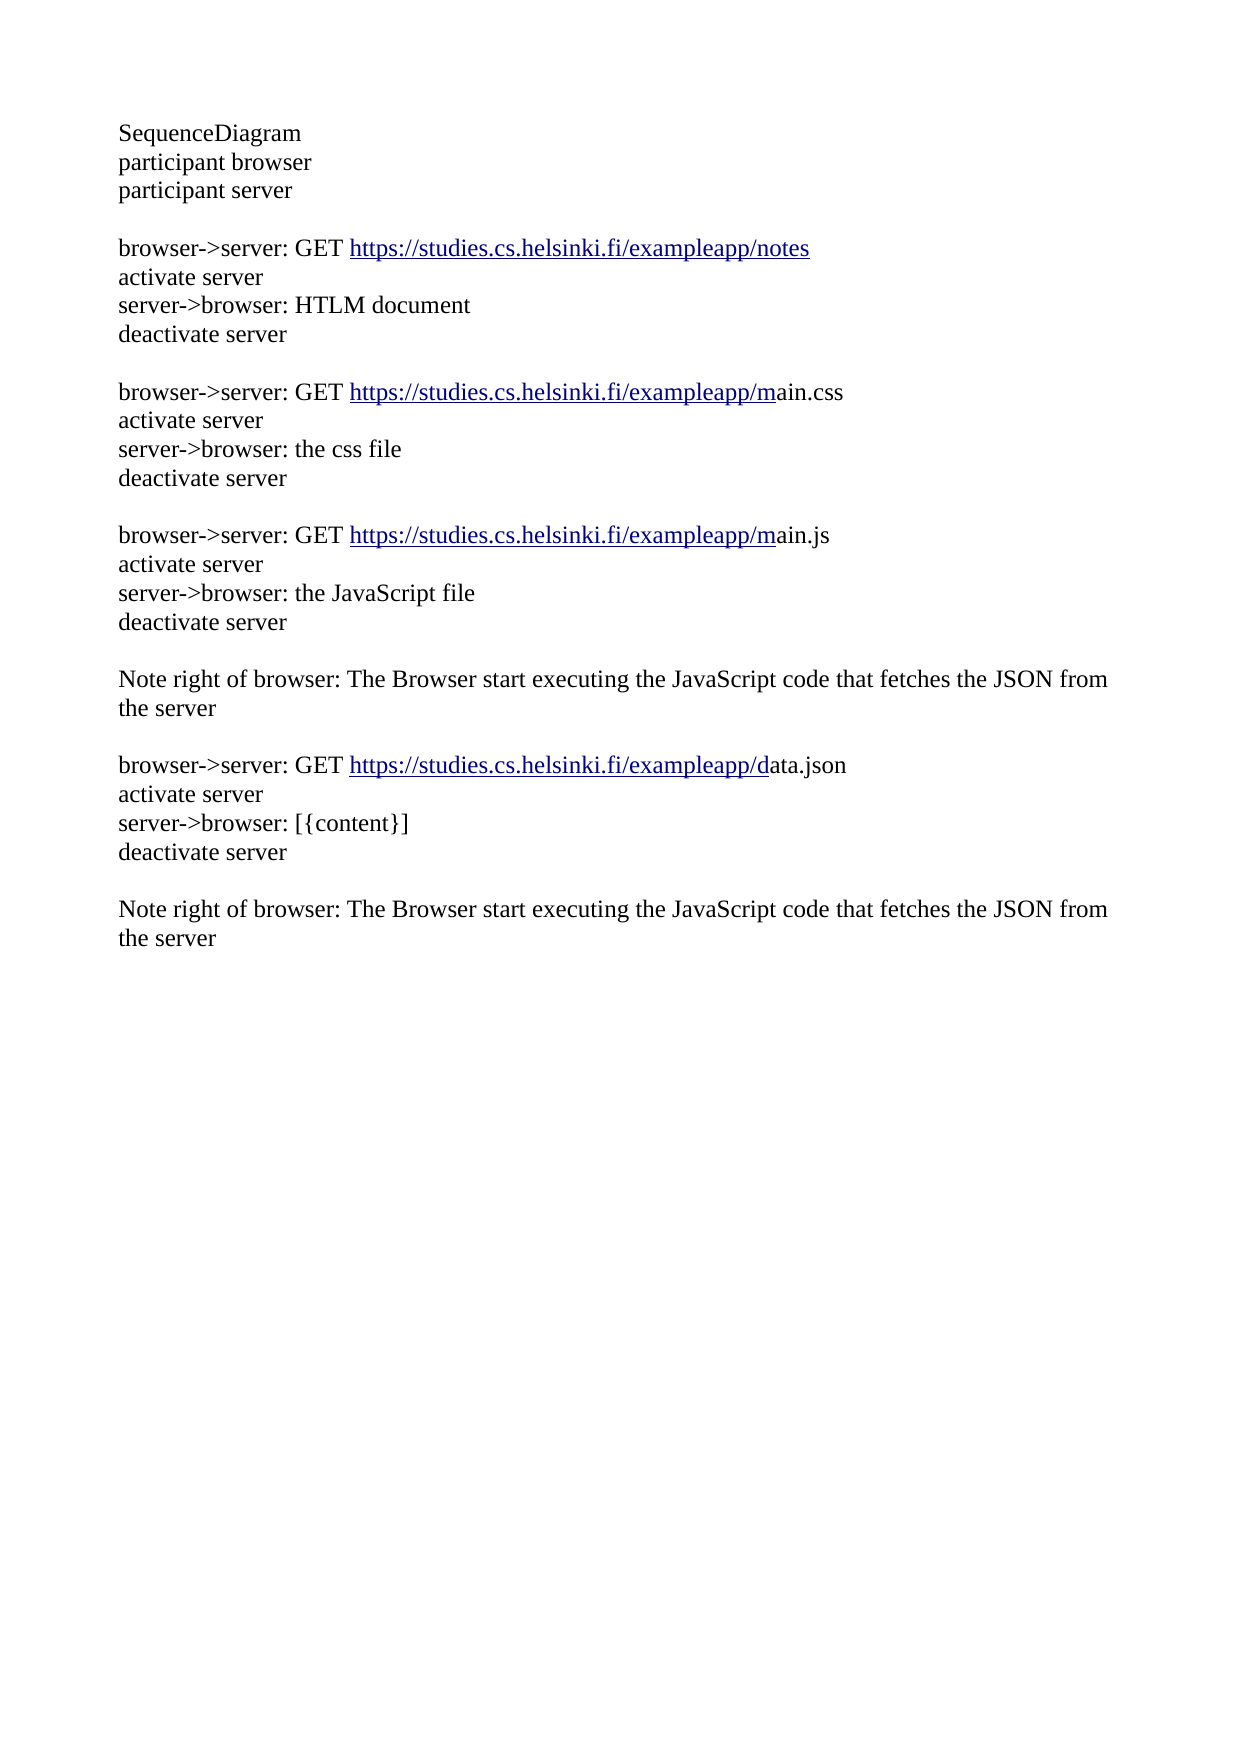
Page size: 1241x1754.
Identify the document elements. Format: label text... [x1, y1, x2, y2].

text deactivate server [118, 837, 1122, 866]
text participant browser [118, 147, 1122, 176]
text SequenceDiagram [118, 118, 1122, 147]
text deactivate server [118, 607, 1122, 636]
text activate server [118, 779, 1122, 808]
text participant server [118, 176, 1122, 204]
text Note right of browser: The Browser start executing the JavaScript code that fetches the JSON from the server [118, 894, 1122, 952]
text server->browser: the css file [118, 434, 1122, 463]
text server->browser: the JavaScript file [118, 578, 1122, 607]
text server->browser: HTLM document [118, 291, 1122, 319]
text deactivate server [118, 463, 1122, 492]
text Note right of browser: The Browser start executing the JavaScript code that fetches the JSON from the server [118, 664, 1122, 722]
text activate server [118, 549, 1122, 578]
text browser->server: GET https://studies.cs.helsinki.fi/exampleapp/main.js [118, 521, 1122, 549]
text browser->server: GET https://studies.cs.helsinki.fi/exampleapp/data.json [118, 751, 1122, 779]
text server->browser: [{content}] [118, 808, 1122, 837]
text browser->server: GET https://studies.cs.helsinki.fi/exampleapp/notes [118, 233, 1122, 262]
text activate server [118, 406, 1122, 434]
text browser->server: GET https://studies.cs.helsinki.fi/exampleapp/main.css [118, 377, 1122, 406]
text activate server [118, 262, 1122, 291]
text deactivate server [118, 319, 1122, 348]
